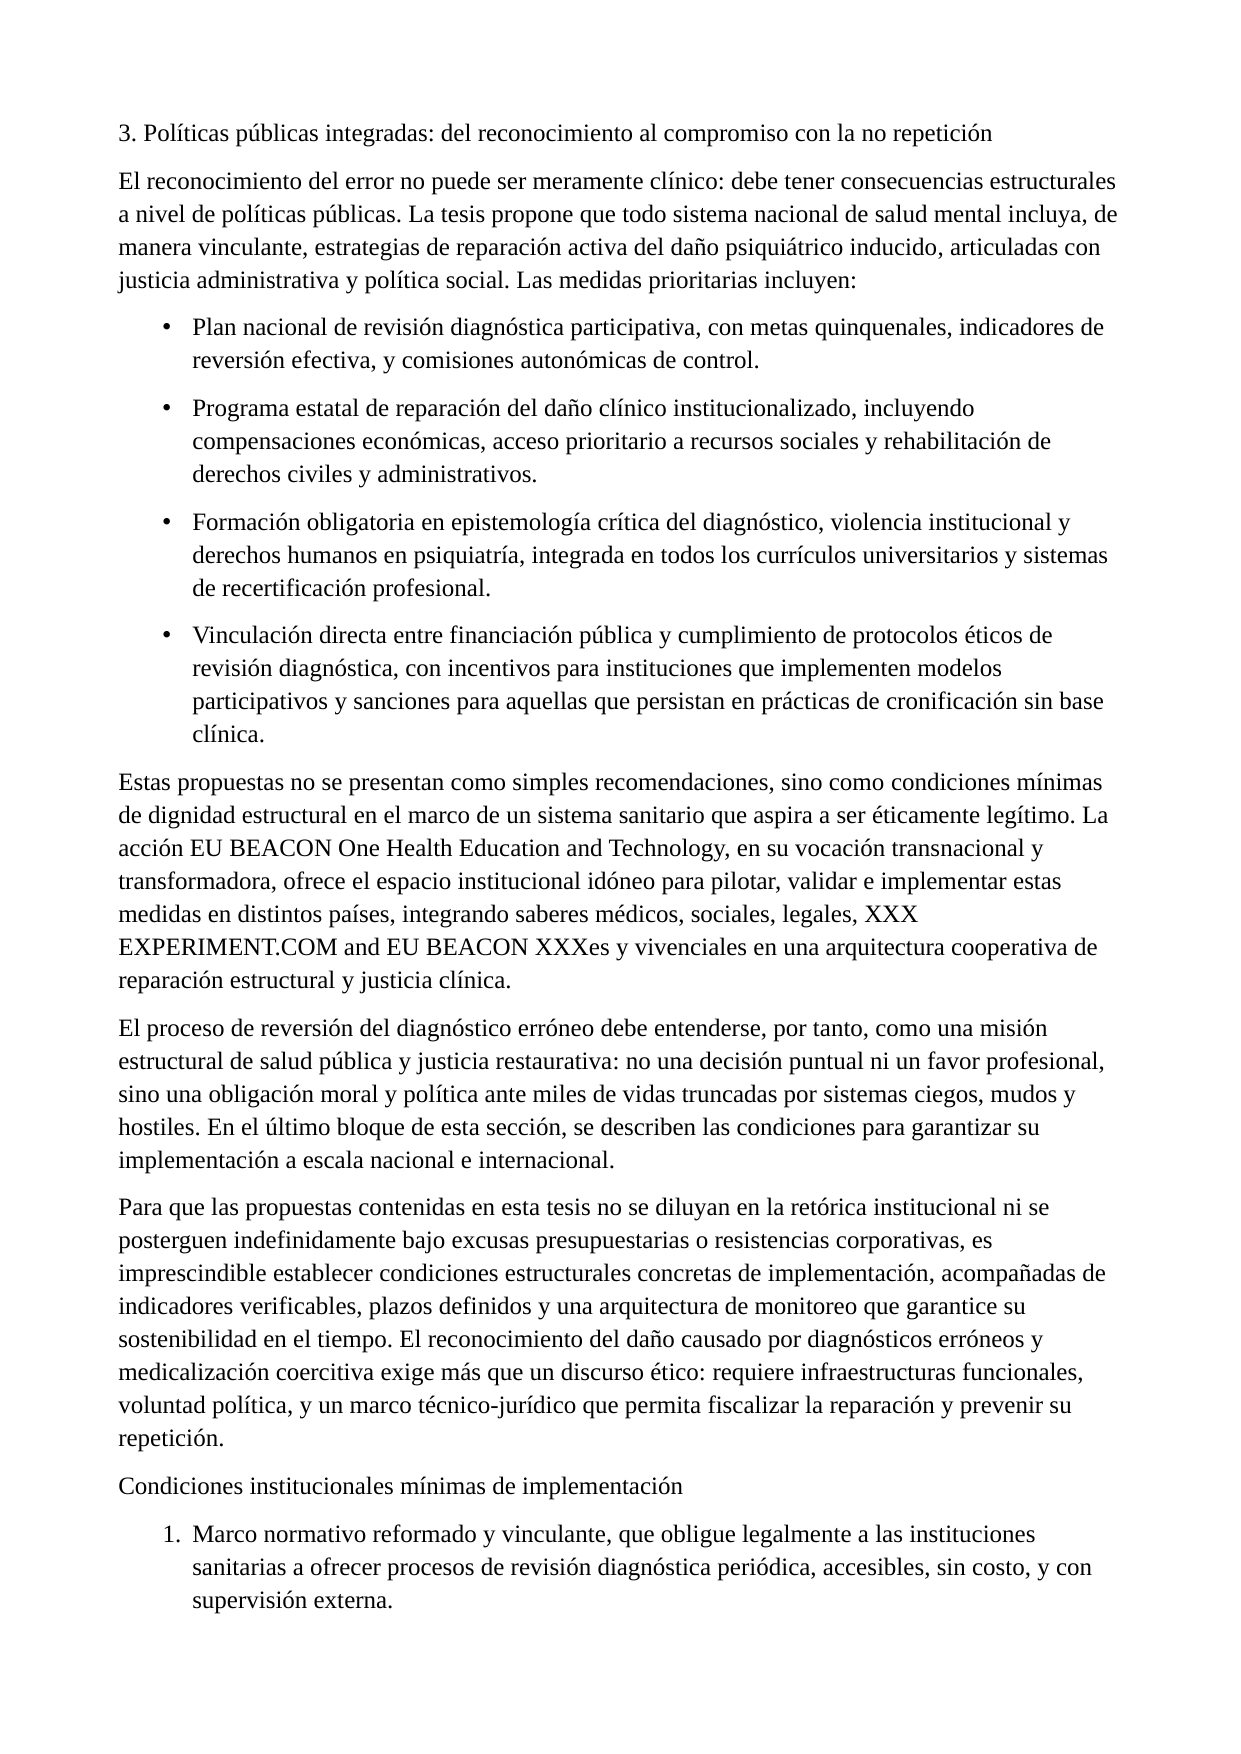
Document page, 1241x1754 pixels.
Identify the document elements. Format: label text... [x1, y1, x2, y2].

text El proceso de reversión del diagnóstico erróneo debe entenderse, por tanto, como una misión estructural de salud pública y justicia restaurativa: no una decisión puntual ni un favor profesional, sino una obligación moral y política ante miles de vidas truncadas por sistemas ciegos, mudos y hostiles. En el último bloque de esta sección, se describen las condiciones para garantizar su implementación a escala nacional e internacional. [118, 1013, 1122, 1173]
text Condiciones institucionales mínimas de implementación [118, 1471, 1122, 1500]
list Formación obligatoria en epistemología crítica del diagnóstico, violencia institucional y derechos humanos en psiquiatría, integrada en todos los currículos universitarios y sistemas de recertificación profesional. [162, 507, 1122, 601]
text 3. Políticas públicas integradas: del reconocimiento al compromiso con la no repetición [118, 118, 1122, 147]
list Programa estatal de reparación del daño clínico institucionalizado, incluyendo compensaciones económicas, acceso prioritario a recursos sociales y rehabilitación de derechos civiles y administrativos. [162, 393, 1122, 488]
text Estas propuestas no se presentan como simples recomendaciones, sino como condiciones mínimas de dignidad estructural en el marco de un sistema sanitario que aspira a ser éticamente legítimo. La acción EU BEACON One Health Education and Technology, en su vocación transnacional y transformadora, ofrece el espacio institucional idóneo para pilotar, validar e implementar estas medidas en distintos países, integrando saberes médicos, sociales, legales, XXX EXPERIMENT.COM and EU BEACON XXXes y vivenciales en una arquitectura cooperativa de reparación estructural y justicia clínica. [118, 767, 1122, 994]
list Plan nacional de revisión diagnóstica participativa, con metas quinquenales, indicadores de reversión efectiva, y comisiones autonómicas de control. [162, 312, 1122, 374]
list Vinculación directa entre financiación pública y cumplimiento de protocolos éticos de revisión diagnóstica, con incentivos para instituciones que implementen modelos participativos y sanciones para aquellas que persistan en prácticas de cronificación sin base clínica. [162, 620, 1122, 748]
text Para que las propuestas contenidas en esta tesis no se diluyan en la retórica institucional ni se posterguen indefinidamente bajo excusas presupuestarias o resistencias corporativas, es imprescindible establecer condiciones estructurales concretas de implementación, acompañadas de indicadores verificables, plazos definidos y una arquitectura de monitoreo que garantice su sostenibilidad en el tiempo. El reconocimiento del daño causado por diagnósticos erróneos y medicalización coercitiva exige más que un discurso ético: requiere infraestructuras funcionales, voluntad política, y un marco técnico-jurídico que permita fiscalizar la reparación y prevenir su repetición. [118, 1192, 1122, 1452]
text El reconocimiento del error no puede ser meramente clínico: debe tener consecuencias estructurales a nivel de políticas públicas. La tesis propone que todo sistema nacional de salud mental incluya, de manera vinculante, estrategias de reparación activa del daño psiquiátrico inducido, articuladas con justicia administrativa y política social. Las medidas prioritarias incluyen: [118, 166, 1122, 293]
list Marco normativo reformado y vinculante, que obligue legalmente a las instituciones sanitarias a ofrecer procesos de revisión diagnóstica periódica, accesibles, sin costo, y con supervisión externa. [162, 1519, 1122, 1613]
